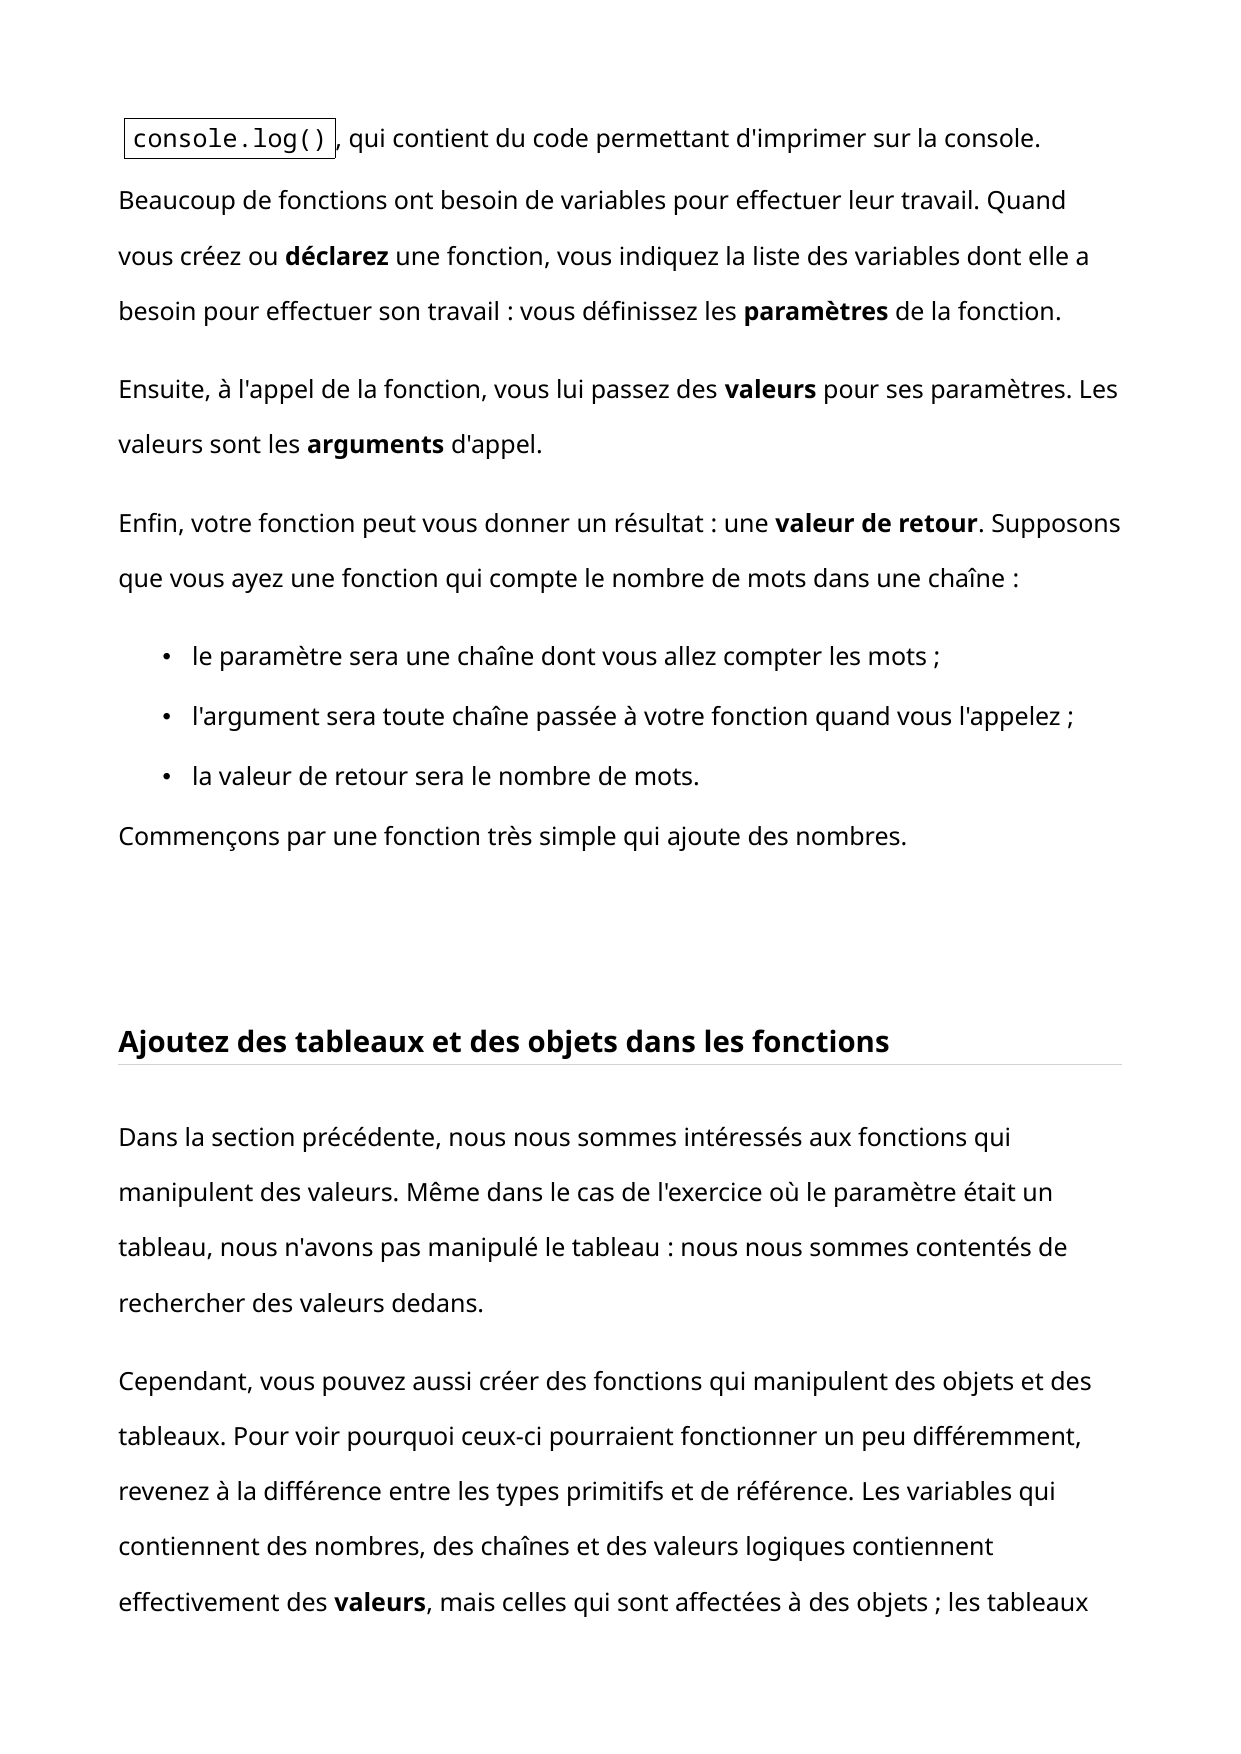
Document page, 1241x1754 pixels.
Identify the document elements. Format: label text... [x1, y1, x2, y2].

text Beaucoup de fonctions ont besoin de variables pour effectuer leur travail. Quand vous créez ou déclarez une fonction, vous indiquez la liste des variables dont elle a besoin pour effectuer son travail : vous définissez les paramètres de la fonction. [118, 183, 1122, 327]
text , qui contient du code permettant d'imprimer sur la console. [336, 118, 1116, 158]
text console.log() [125, 119, 335, 158]
text Commençons par une fonction très simple qui ajoute des nombres. [118, 818, 1122, 852]
text Cependant, vous pouvez aussi créer des fonctions qui manipulent des objets et des tableaux. Pour voir pourquoi ceux-ci pourraient fonctionner un peu différemment, revenez à la différence entre les types primitifs et de référence. Les variables qui contiennent des nombres, des chaînes et des valeurs logiques contiennent effectivement des valeurs, mais celles qui sont affectées à des objets ; les tableaux [118, 1364, 1122, 1618]
text Ensuite, à l'appel de la fonction, vous lui passez des valeurs pour ses paramètres. Les valeurs sont les arguments d'appel. [118, 372, 1122, 461]
text Enfin, votre fonction peut vous donner un résultat : une valeur de retour. Supposons que vous ayez une fonction qui compte le nombre de mots dans une chaîne : [118, 505, 1122, 594]
list la valeur de retour sera le nombre de mots. [162, 759, 1122, 793]
list l'argument sera toute chaîne passée à votre fonction quand vous l'appelez ; [162, 699, 1122, 733]
subtitle Ajoutez des tableaux et des objets dans les fonctions [118, 1021, 1122, 1064]
text Dans la section précédente, nous nous sommes intéressés aux fonctions qui manipulent des valeurs. Même dans le cas de l'exercice où le paramètre était un tableau, nous n'avons pas manipulé le tableau : nous nous sommes contentés de rechercher des valeurs dedans. [118, 1120, 1122, 1319]
list le paramètre sera une chaîne dont vous allez compter les mots ; [162, 639, 1122, 673]
